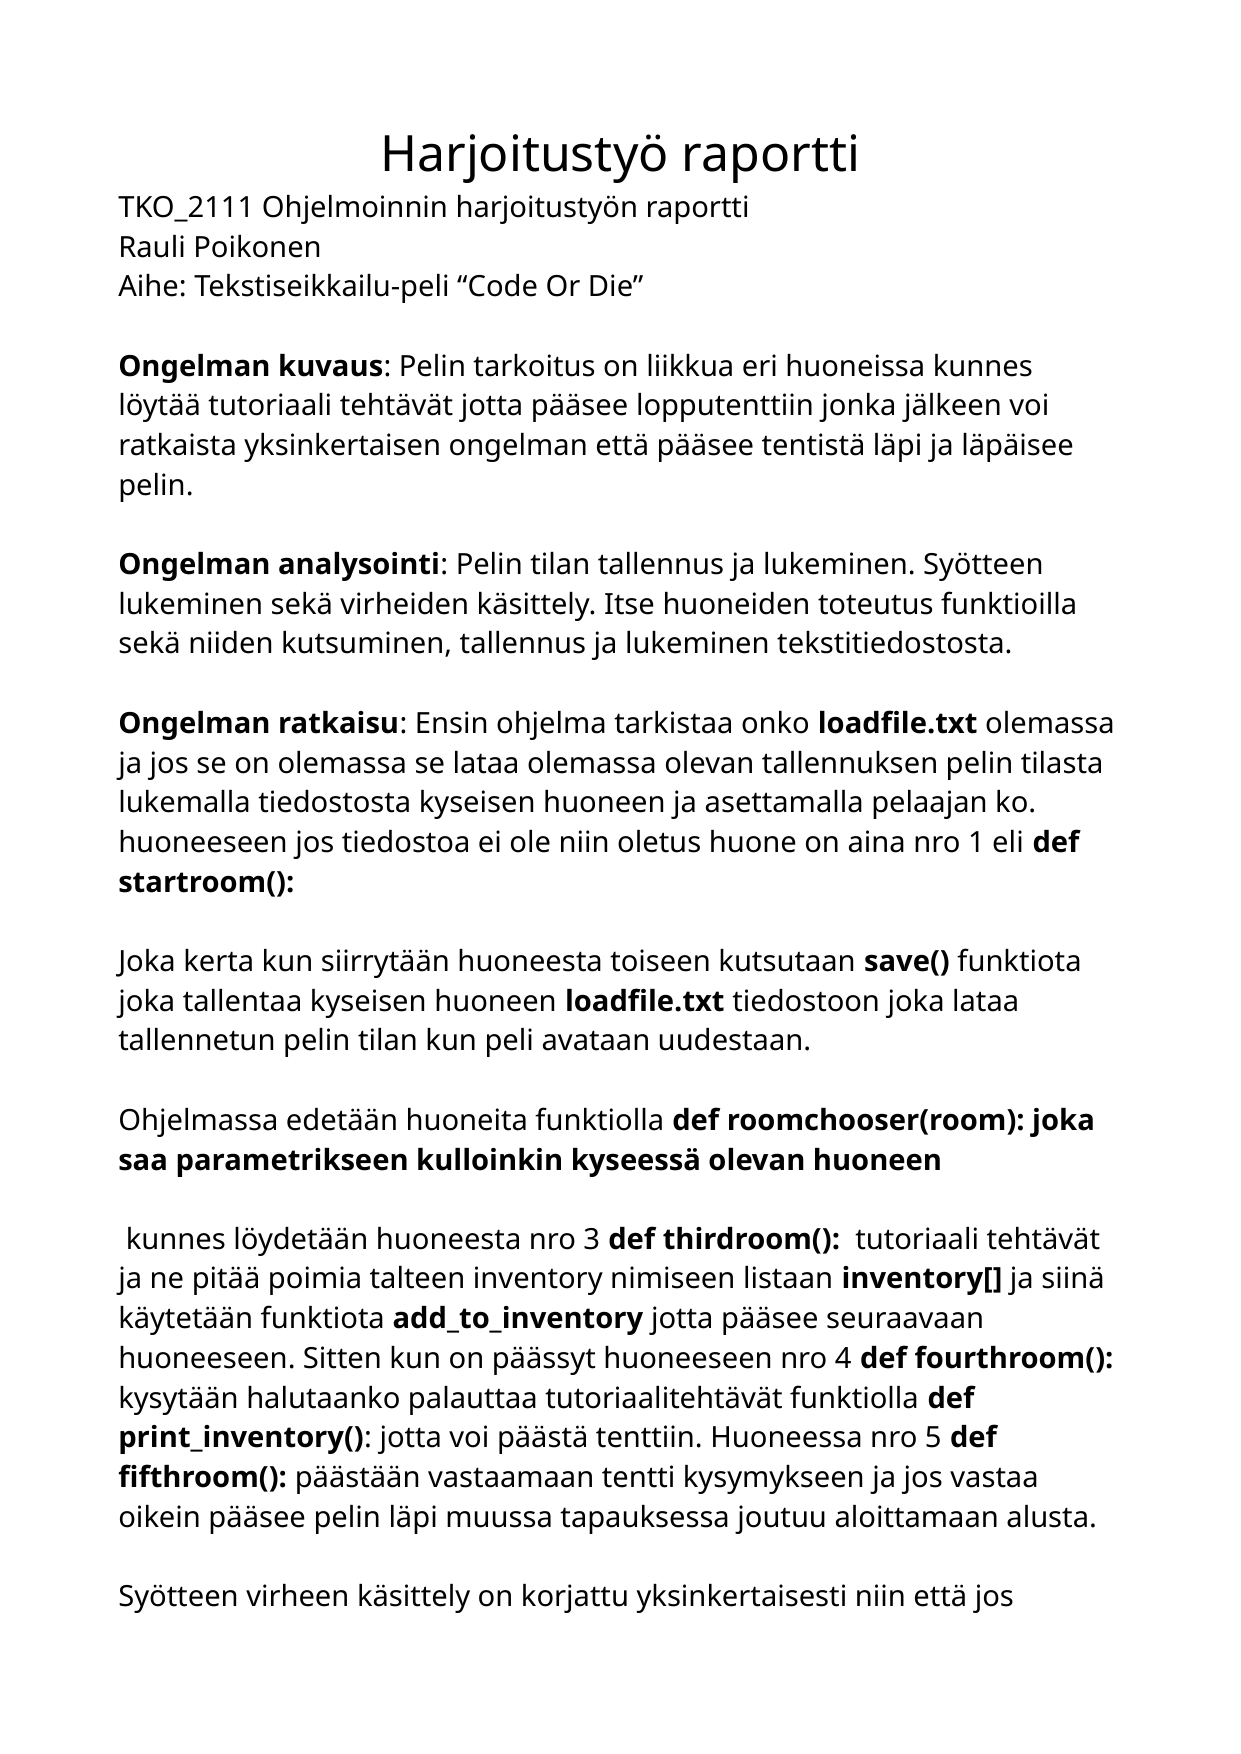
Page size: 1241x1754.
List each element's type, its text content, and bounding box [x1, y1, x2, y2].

text Ohjelmassa edetään huoneita funktiolla def roomchooser(room): joka saa parametrikseen kulloinkin kyseessä olevan huoneen [118, 1099, 1122, 1178]
text Syötteen virheen käsittely on korjattu yksinkertaisesti niin että jos [118, 1575, 1122, 1615]
text Joka kerta kun siirrytään huoneesta toiseen kutsutaan save() funktiota joka tallentaa kyseisen huoneen loadfile.txt tiedostoon joka lataa tallennetun pelin tilan kun peli avataan uudestaan. [118, 940, 1122, 1059]
text Ongelman analysointi: Pelin tilan tallennus ja lukeminen. Syötteen lukeminen sekä virheiden käsittely. Itse huoneiden toteutus funktioilla sekä niiden kutsuminen, tallennus ja lukeminen tekstitiedostosta. [118, 543, 1122, 662]
text Harjoitustyö raportti [118, 118, 1122, 186]
text Aihe: Tekstiseikkailu-peli “Code Or Die” [118, 266, 1122, 305]
text Rauli Poikonen [118, 226, 1122, 266]
text Ongelman kuvaus: Pelin tarkoitus on liikkua eri huoneissa kunnes löytää tutoriaali tehtävät jotta pääsee lopputenttiin jonka jälkeen voi ratkaista yksinkertaisen ongelman että pääsee tentistä läpi ja läpäisee pelin. [118, 345, 1122, 504]
text kunnes löydetään huoneesta nro 3 def thirdroom(): tutoriaali tehtävät ja ne pitää poimia talteen inventory nimiseen listaan inventory[] ja siinä käytetään funktiota add_to_inventory jotta pääsee seuraavaan huoneeseen. Sitten kun on päässyt huoneeseen nro 4 def fourthroom(): kysytään halutaanko palauttaa tutoriaalitehtävät funktiolla def print_inventory(): jotta voi päästä tenttiin. Huoneessa nro 5 def fifthroom(): päästään vastaamaan tentti kysymykseen ja jos vastaa oikein pääsee pelin läpi muussa tapauksessa joutuu aloittamaan alusta. [118, 1218, 1122, 1536]
text Ongelman ratkaisu: Ensin ohjelma tarkistaa onko loadfile.txt olemassa ja jos se on olemassa se lataa olemassa olevan tallennuksen pelin tilasta lukemalla tiedostosta kyseisen huoneen ja asettamalla pelaajan ko. huoneeseen jos tiedostoa ei ole niin oletus huone on aina nro 1 eli def startroom(): [118, 702, 1122, 901]
text TKO_2111 Ohjelmoinnin harjoitustyön raportti [118, 186, 1122, 226]
